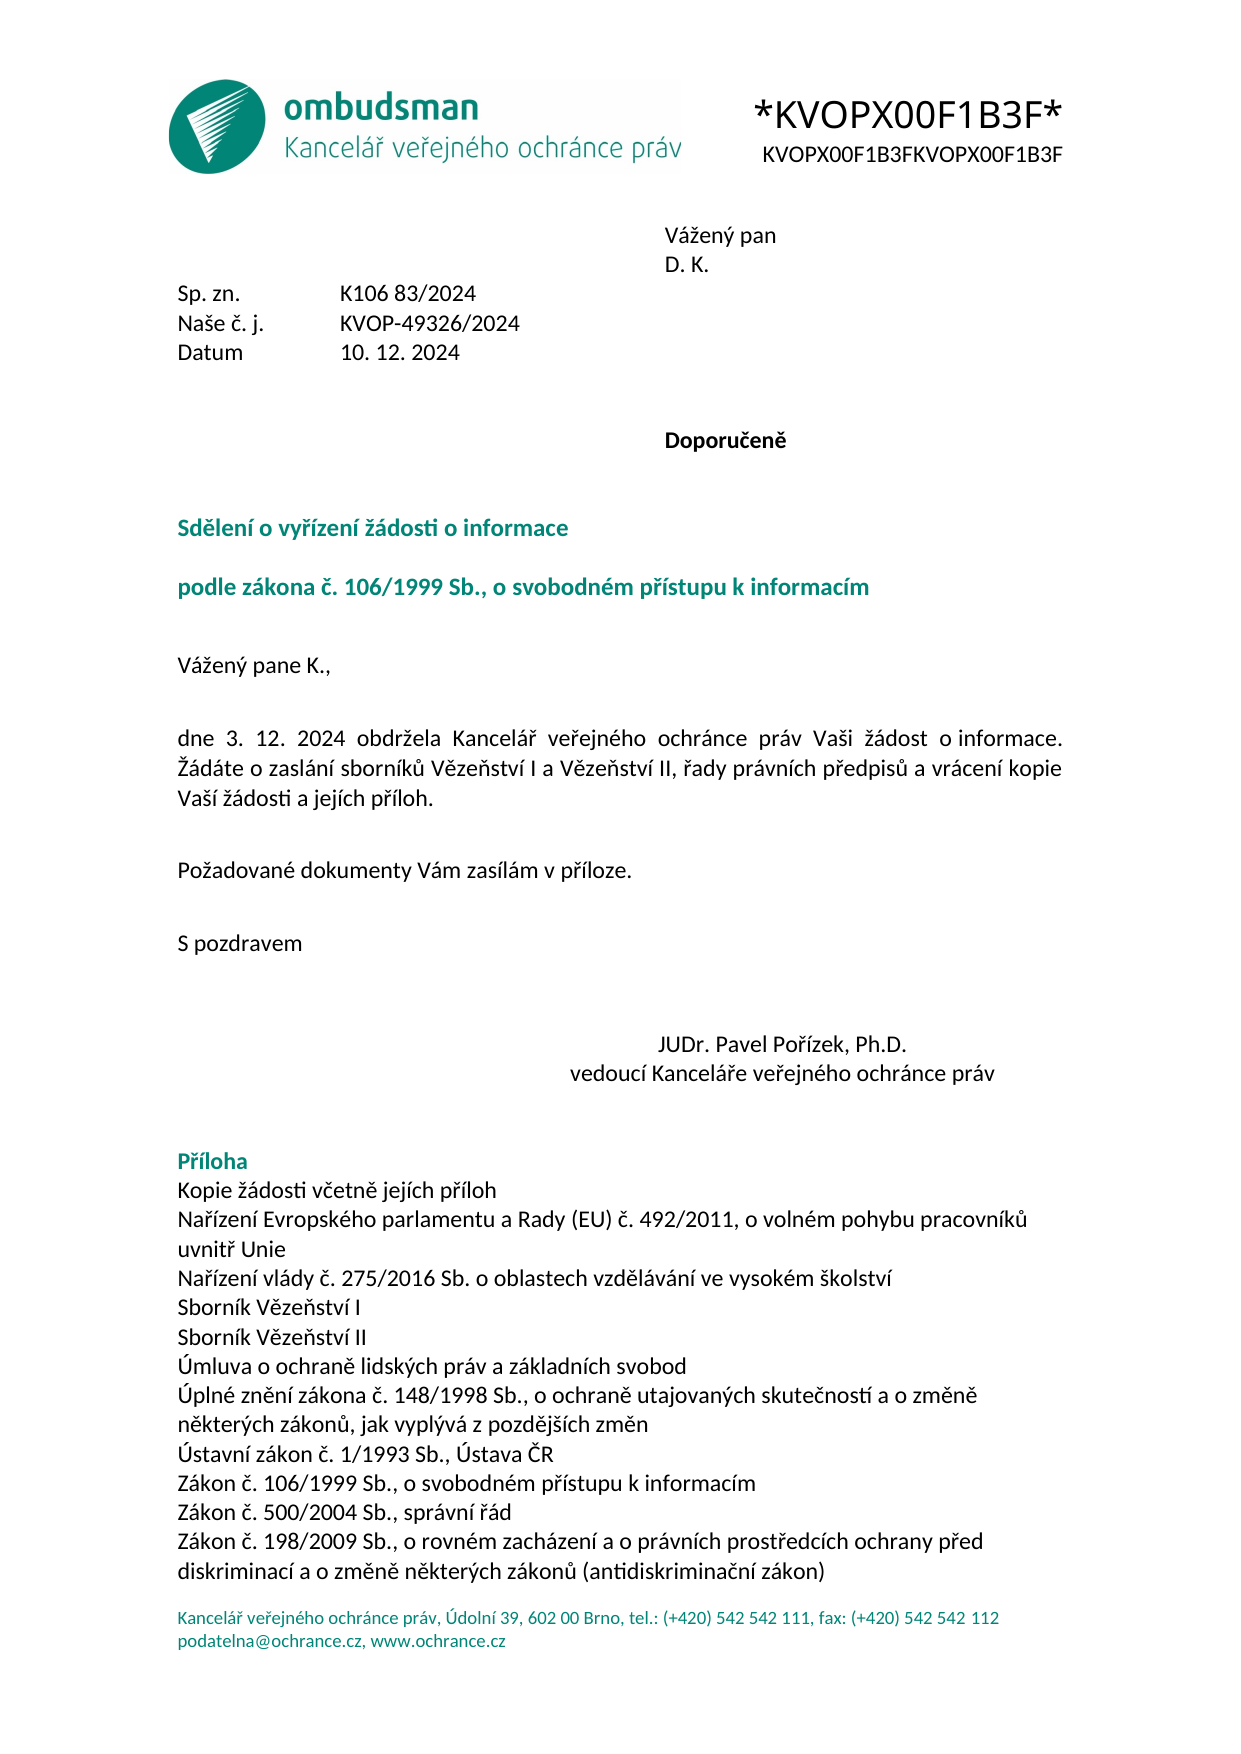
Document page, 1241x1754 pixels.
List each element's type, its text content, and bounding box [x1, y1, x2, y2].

text Sborník Vězeňství II [177, 1322, 1063, 1351]
text vedoucí Kanceláře veřejného ochránce práv [502, 1058, 1063, 1087]
text Zákon č. 500/2004 Sb., správní řád [177, 1497, 1063, 1526]
text Vážený pane K., [177, 651, 1063, 680]
table_header Sp. zn. Naše č. j. Datum [177, 220, 340, 513]
text Zákon č. 106/1999 Sb., o svobodném přístupu k informacím [177, 1468, 1063, 1497]
text Kopie žádosti včetně jejích příloh [177, 1175, 1063, 1204]
text Úmluva o ochraně lidských práv a základních svobod [177, 1351, 1063, 1380]
text JUDr. Pavel Pořízek, Ph.D. [502, 1029, 1063, 1058]
text Úplné znění zákona č. 148/1998 Sb., o ochraně utajovaných skutečností a o změně některých zákonů, jak vyplývá z pozdějších změn [177, 1380, 1063, 1439]
text Nařízení vlády č. 275/2016 Sb. o oblastech vzdělávání ve vysokém školství [177, 1263, 1063, 1292]
text dne 3. 12. 2024 obdržela Kancelář veřejného ochránce práv Vaši žádost o informace. Žádáte o zaslání sborníků Vězeňství I a Vězeňství II, řady právních předpisů a vrácení kopie Vaší žádosti a jejích příloh. [177, 723, 1063, 813]
text Nařízení Evropského parlamentu a Rady (EU) č. 492/2011, o volném pohybu pracovníků uvnitř Unie [177, 1204, 1063, 1263]
text S pozdravem [177, 928, 1063, 957]
text Požadované dokumenty Vám zasílám v příloze. [177, 856, 1063, 885]
subtitle podle zákona č. 106/1999 Sb., o svobodném přístupu k informacím [177, 571, 1063, 602]
text Příloha [177, 1146, 1063, 1175]
text Ústavní zákon č. 1/1993 Sb., Ústava ČR [177, 1439, 1063, 1468]
text Sborník Vězeňství I [177, 1292, 1063, 1322]
text Zákon č. 198/2009 Sb., o rovném zacházení a o právních prostředcích ochrany před diskriminací a o změně některých zákonů (antidiskriminační zákon) [177, 1526, 1063, 1585]
table_header Vážený pan D. K. Doporučeně [665, 220, 1085, 513]
subtitle Sdělení o vyřízení žádosti o informace [177, 513, 1063, 543]
table_header K106 83/2024 KVOP-49326/2024 10. 12. 2024 [340, 220, 664, 513]
